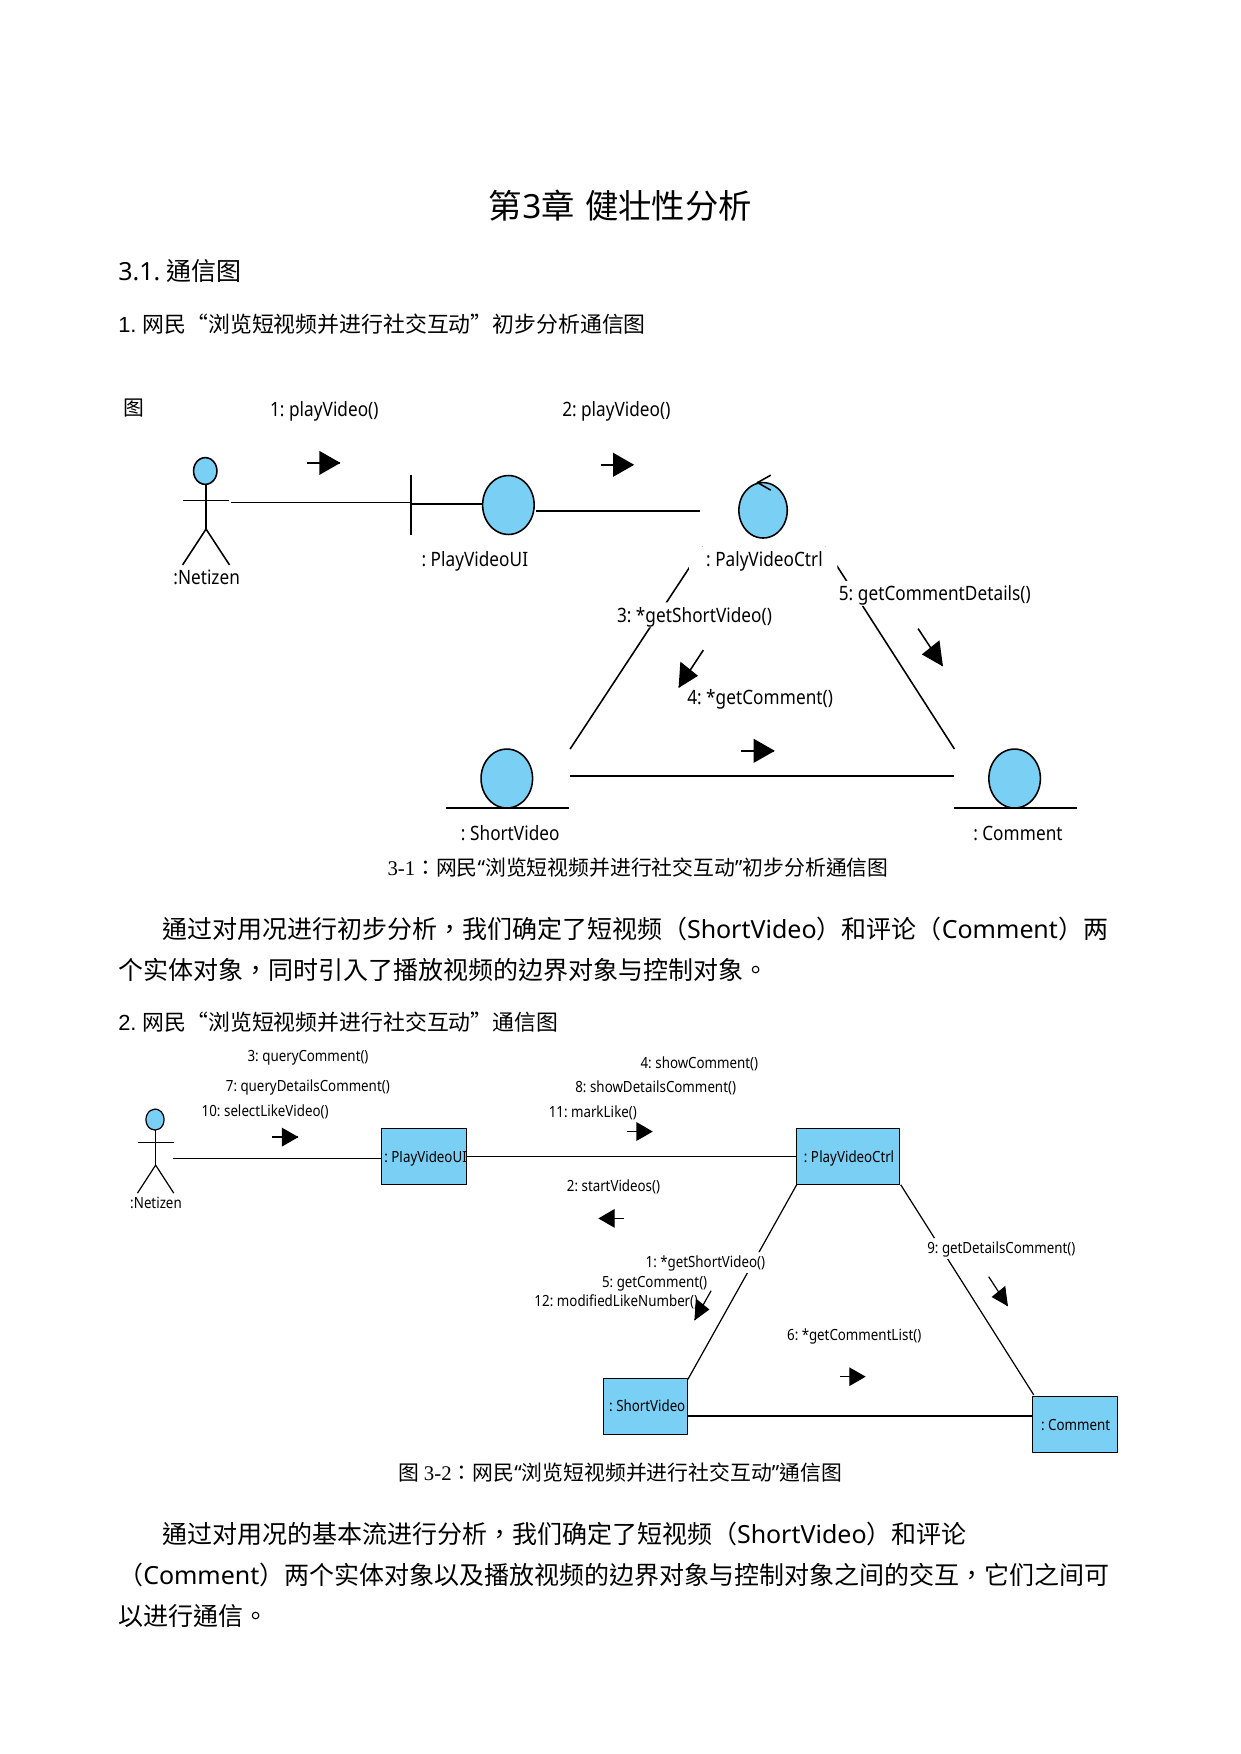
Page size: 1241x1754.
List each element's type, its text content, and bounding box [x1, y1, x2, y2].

subtitle 网民“浏览短视频并进行社交互动”初步分析通信图 [118, 307, 1122, 338]
subtitle 网民“浏览短视频并进行社交互动”通信图 [118, 1005, 1122, 1037]
text 图3-2：网民“浏览短视频并进行社交互动”通信图 [118, 1458, 1122, 1486]
text 图3-1：网民“浏览短视频并进行社交互动”初步分析通信图 [118, 393, 1122, 881]
subtitle 健壮性分析 [118, 183, 1122, 229]
text 通过对用况进行初步分析，我们确定了短视频（ShortVideo）和评论（Comment）两个实体对象，同时引入了播放视频的边界对象与控制对象。 [118, 912, 1122, 987]
text 通过对用况的基本流进行分析，我们确定了短视频（ShortVideo）和评论（Comment）两个实体对象以及播放视频的边界对象与控制对象之间的交互，它们之间可以进行通信。 [118, 1517, 1122, 1632]
subtitle 通信图 [118, 254, 1122, 288]
